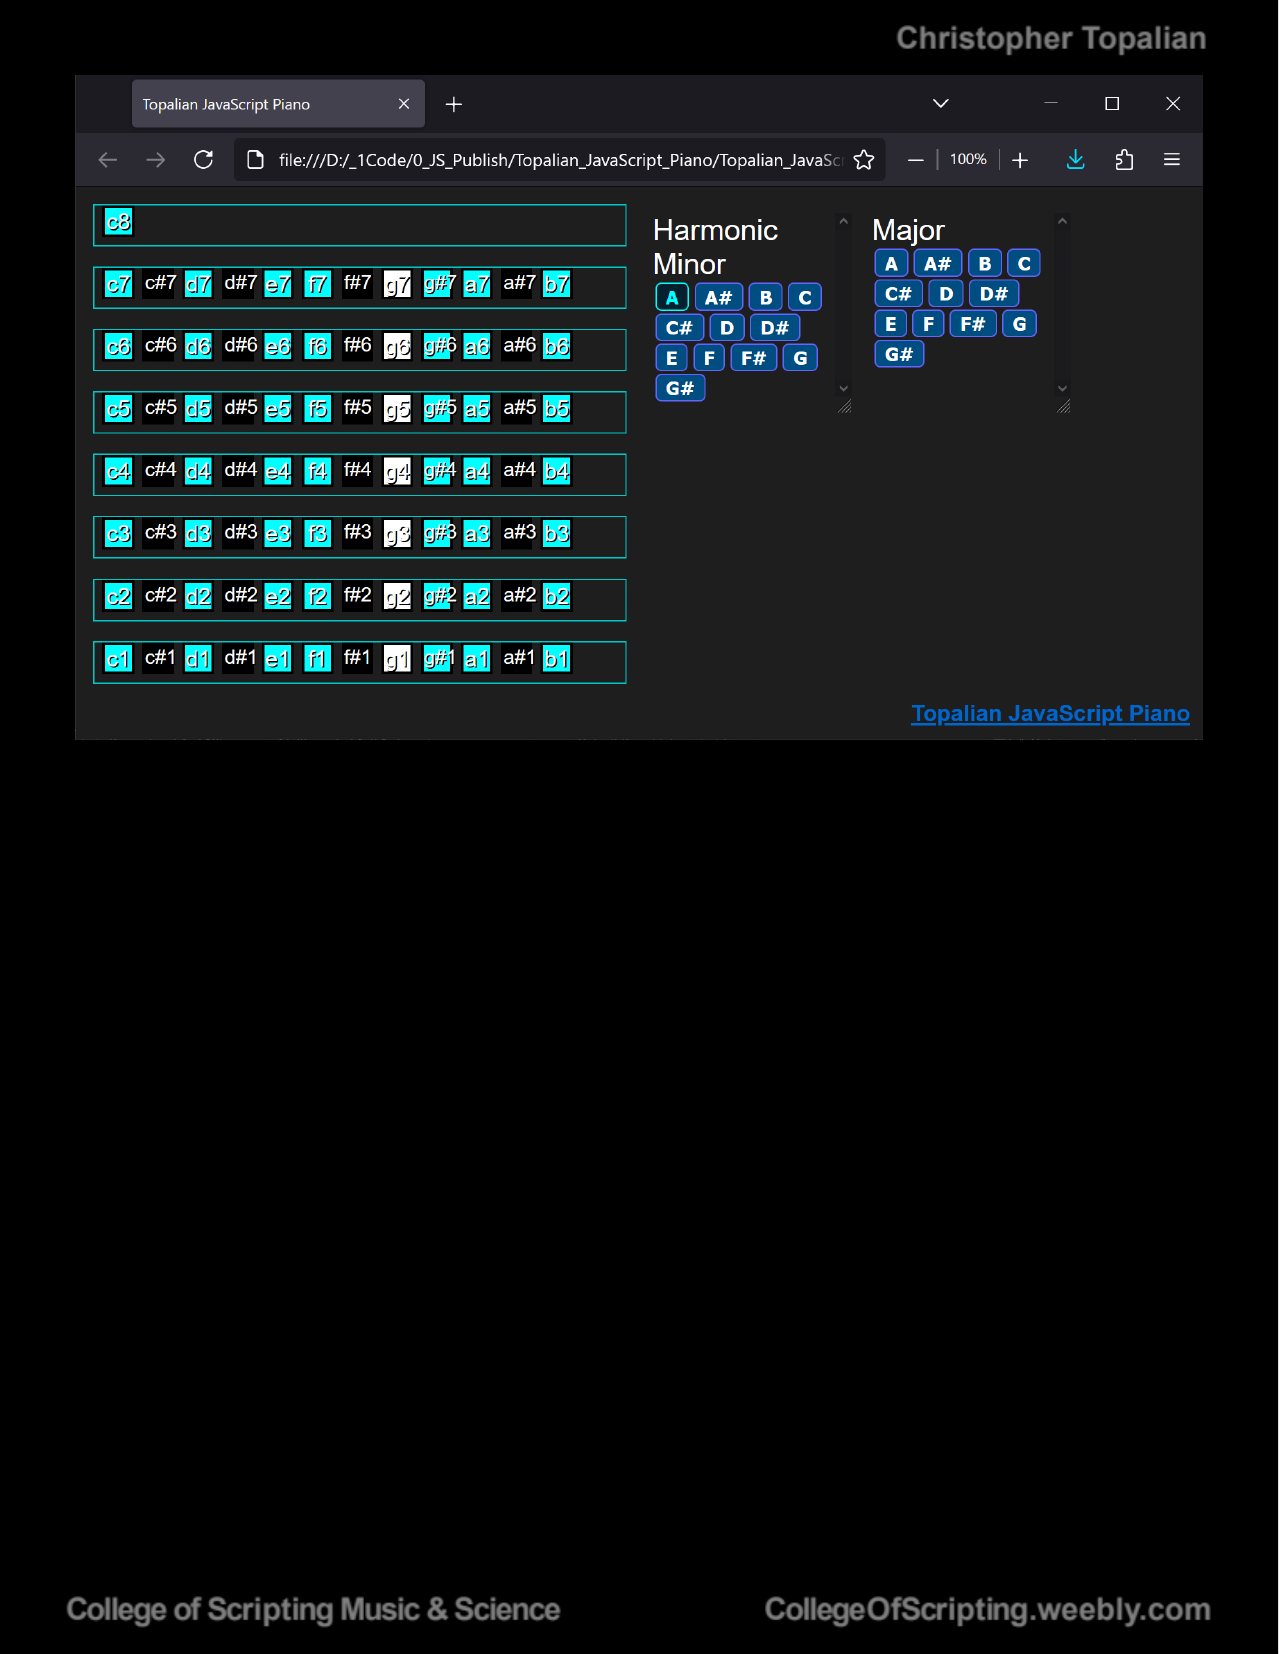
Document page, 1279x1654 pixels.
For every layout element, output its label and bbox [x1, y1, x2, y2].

picture [75, 75, 1203, 740]
